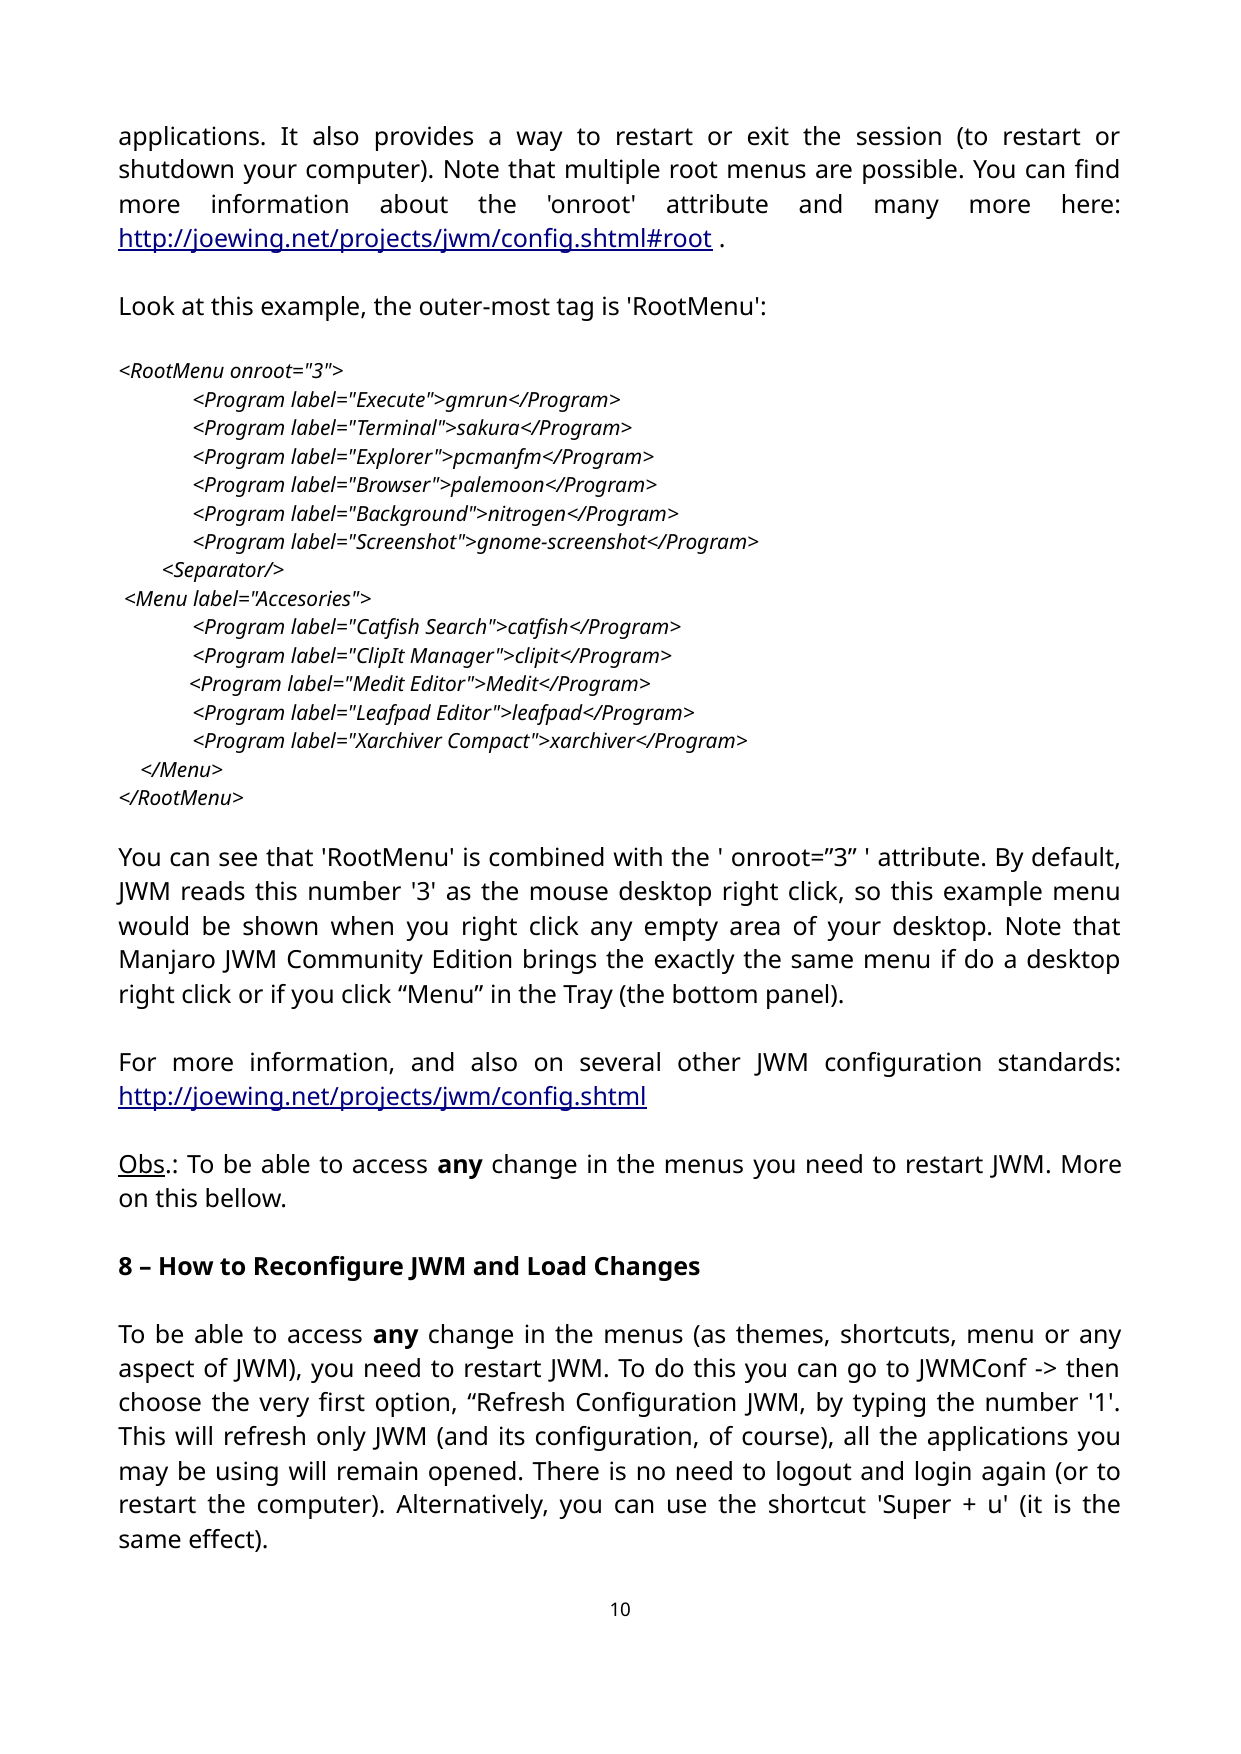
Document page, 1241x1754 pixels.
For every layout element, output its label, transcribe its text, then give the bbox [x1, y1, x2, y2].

text <Menu label="Accesories"> [118, 584, 1122, 612]
text <Program label="Medit Editor">Medit</Program> [118, 669, 1122, 698]
text <Program label="Leafpad Editor">leafpad</Program> [118, 698, 1122, 726]
text For more information, and also on several other JWM configuration standards: http://joewing.net/projects/jwm/config.shtml [118, 1044, 1122, 1112]
text To be able to access any change in the menus (as themes, shortcuts, menu or any aspect of JWM), you need to restart JWM. To do this you can go to JWMConf -> then choose the very first option, “Refresh Configuration JWM, by typing the number '1'. This will refresh only JWM (and its configuration, of course), all the applications you may be using will remain opened. There is no need to logout and login again (or to restart the computer). Alternatively, you can use the shortcut 'Super + u' (it is the same effect). [118, 1317, 1122, 1555]
text <Program label="Explorer">pcmanfm</Program> [118, 442, 1122, 470]
text <Program label="Catfish Search">catfish</Program> [118, 612, 1122, 641]
text <Program label="Screenshot">gnome-screenshot</Program> [118, 527, 1122, 556]
text Obs.: To be able to access any change in the menus you need to restart JWM. More on this bellow. [118, 1147, 1122, 1215]
text <Program label="Terminal">sakura</Program> [118, 413, 1122, 442]
text </RootMenu> [118, 783, 1122, 812]
text Look at this example, the outer-most tag is 'RootMenu': [118, 288, 1122, 322]
text <Program label="Xarchiver Compact">xarchiver</Program> [118, 726, 1122, 755]
text <Program label="Execute">gmrun</Program> [118, 385, 1122, 413]
text <Separator/> [118, 556, 1122, 584]
text <Program label="Browser">palemoon</Program> [118, 470, 1122, 499]
text </Menu> [118, 755, 1122, 783]
text <Program label="Background">nitrogen</Program> [118, 499, 1122, 527]
subtitle 8 – How to Reconfigure JWM and Load Changes [118, 1249, 1122, 1283]
text <Program label="ClipIt Manager">clipit</Program> [118, 641, 1122, 669]
text <RootMenu onroot="3"> [118, 357, 1122, 385]
text You can see that 'RootMenu' is combined with the ' onroot=”3” ' attribute. By default, JWM reads this number '3' as the mouse desktop right click, so this example menu would be shown when you right click any empty area of your desktop. Note that Manjaro JWM Community Edition brings the exactly the same menu if do a desktop right click or if you click “Menu” in the Tray (the bottom panel). [118, 840, 1122, 1010]
text applications. It also provides a way to restart or exit the session (to restart or shutdown your computer). Note that multiple root menus are possible. You can find more information about the 'onroot' attribute and many more here: http://joewing.net/projects/jwm/config.shtml#root . [118, 118, 1122, 254]
